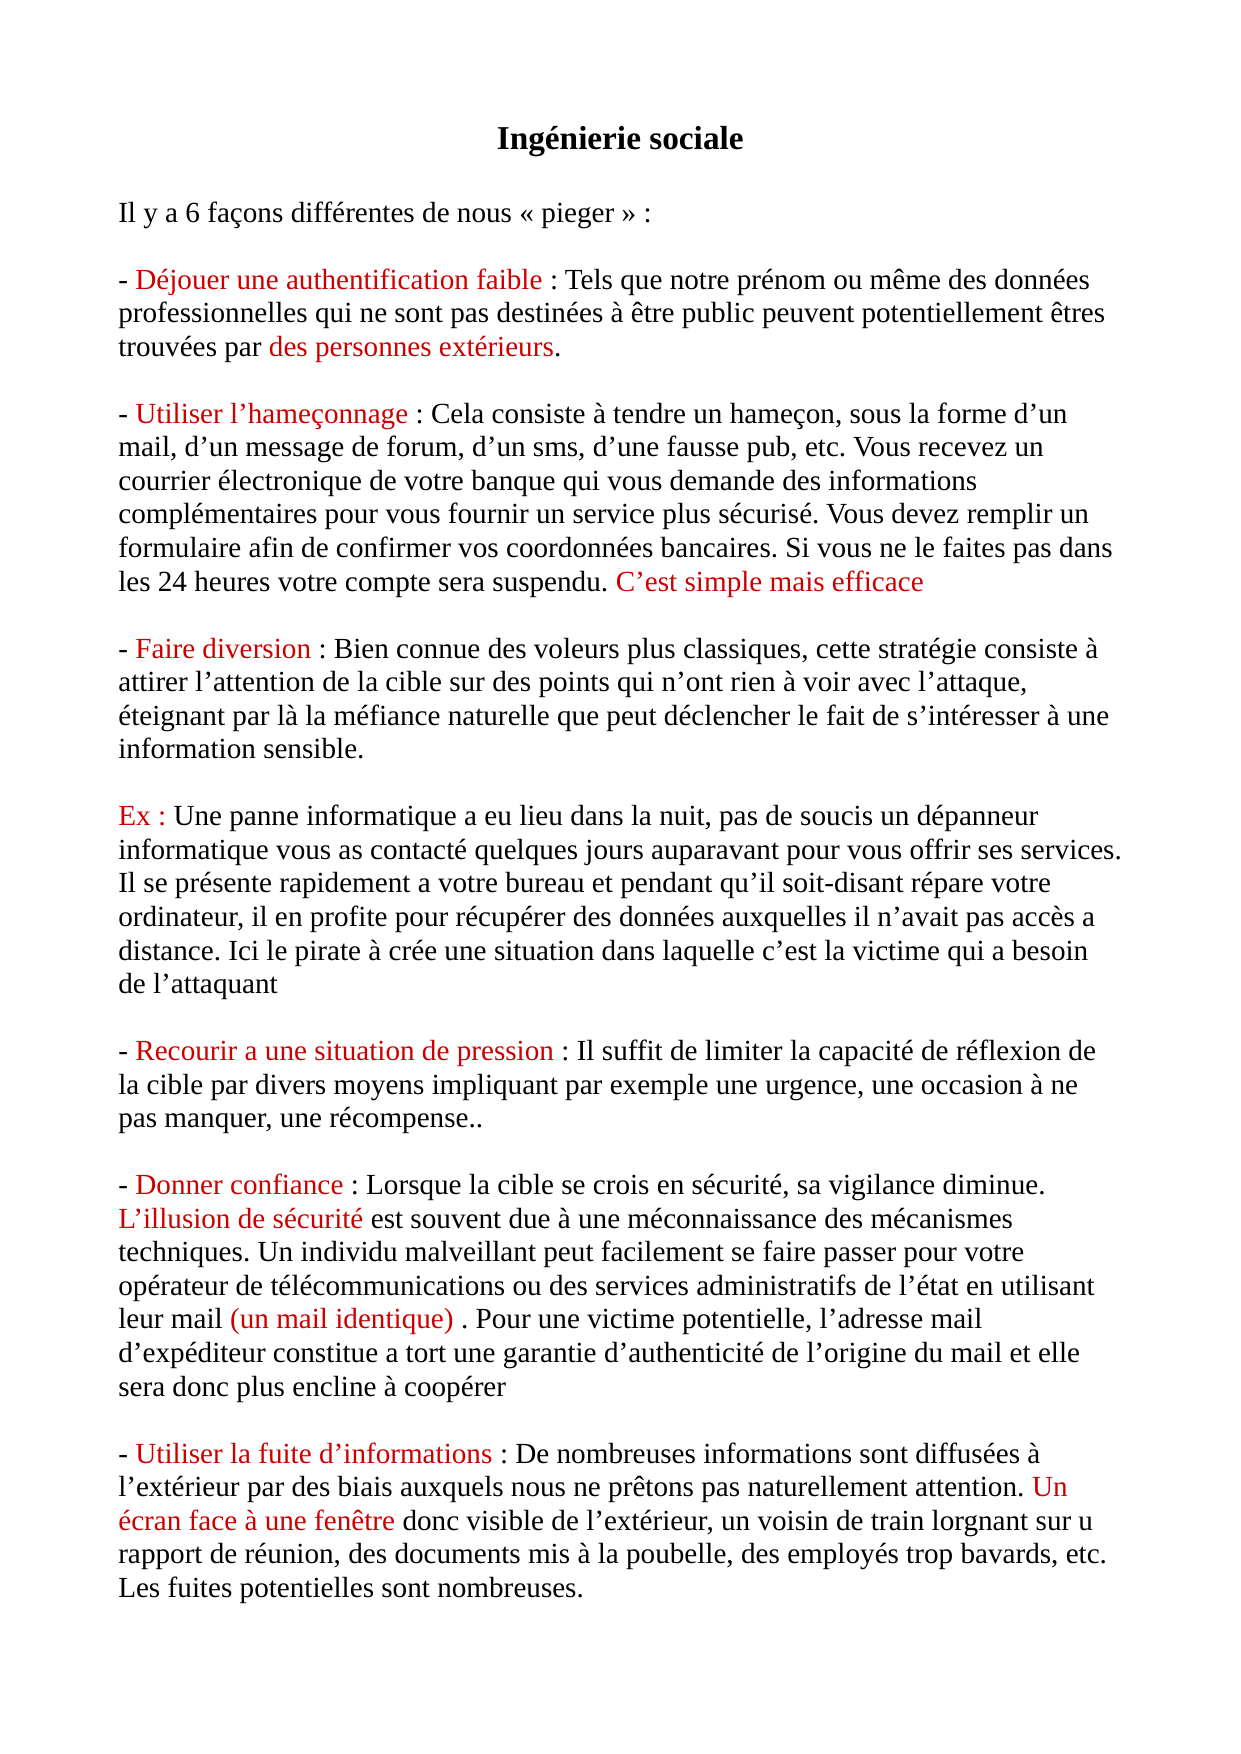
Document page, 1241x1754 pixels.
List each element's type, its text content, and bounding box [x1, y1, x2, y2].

text - Utiliser la fuite d’informations : De nombreuses informations sont diffusées à l’extérieur par des biais auxquels nous ne prêtons pas naturellement attention. Un écran face à une fenêtre donc visible de l’extérieur, un voisin de train lorgnant sur u rapport de réunion, des documents mis à la poubelle, des employés trop bavards, etc. Les fuites potentielles sont nombreuses. [118, 1436, 1122, 1603]
text - Utiliser l’hameçonnage : Cela consiste à tendre un hameçon, sous la forme d’un mail, d’un message de forum, d’un sms, d’une fausse pub, etc. Vous recevez un courrier électronique de votre banque qui vous demande des informations complémentaires pour vous fournir un service plus sécurisé. Vous devez remplir un formulaire afin de confirmer vos coordonnées bancaires. Si vous ne le faites pas dans les 24 heures votre compte sera suspendu. C’est simple mais efficace [118, 396, 1122, 597]
text Il y a 6 façons différentes de nous « pieger » : [118, 195, 1122, 228]
text Ingénierie sociale [118, 118, 1122, 156]
text Ex : Une panne informatique a eu lieu dans la nuit, pas de soucis un dépanneur informatique vous as contacté quelques jours auparavant pour vous offrir ses services. Il se présente rapidement a votre bureau et pendant qu’il soit-disant répare votre ordinateur, il en profite pour récupérer des données auxquelles il n’avait pas accès a distance. Ici le pirate à crée une situation dans laquelle c’est la victime qui a besoin de l’attaquant [118, 798, 1122, 1000]
text - Donner confiance : Lorsque la cible se crois en sécurité, sa vigilance diminue. L’illusion de sécurité est souvent due à une méconnaissance des mécanismes techniques. Un individu malveillant peut facilement se faire passer pour votre opérateur de télécommunications ou des services administratifs de l’état en utilisant leur mail (un mail identique) . Pour une victime potentielle, l’adresse mail d’expéditeur constitue a tort une garantie d’authenticité de l’origine du mail et elle sera donc plus encline à coopérer [118, 1167, 1122, 1402]
text - Recourir a une situation de pression : Il suffit de limiter la capacité de réflexion de la cible par divers moyens impliquant par exemple une urgence, une occasion à ne pas manquer, une récompense.. [118, 1033, 1122, 1134]
text - Faire diversion : Bien connue des voleurs plus classiques, cette stratégie consiste à attirer l’attention de la cible sur des points qui n’ont rien à voir avec l’attaque, éteignant par là la méfiance naturelle que peut déclencher le fait de s’intéresser à une information sensible. [118, 631, 1122, 765]
text - Déjouer une authentification faible : Tels que notre prénom ou même des données professionnelles qui ne sont pas destinées à être public peuvent potentiellement êtres trouvées par des personnes extérieurs. [118, 262, 1122, 362]
